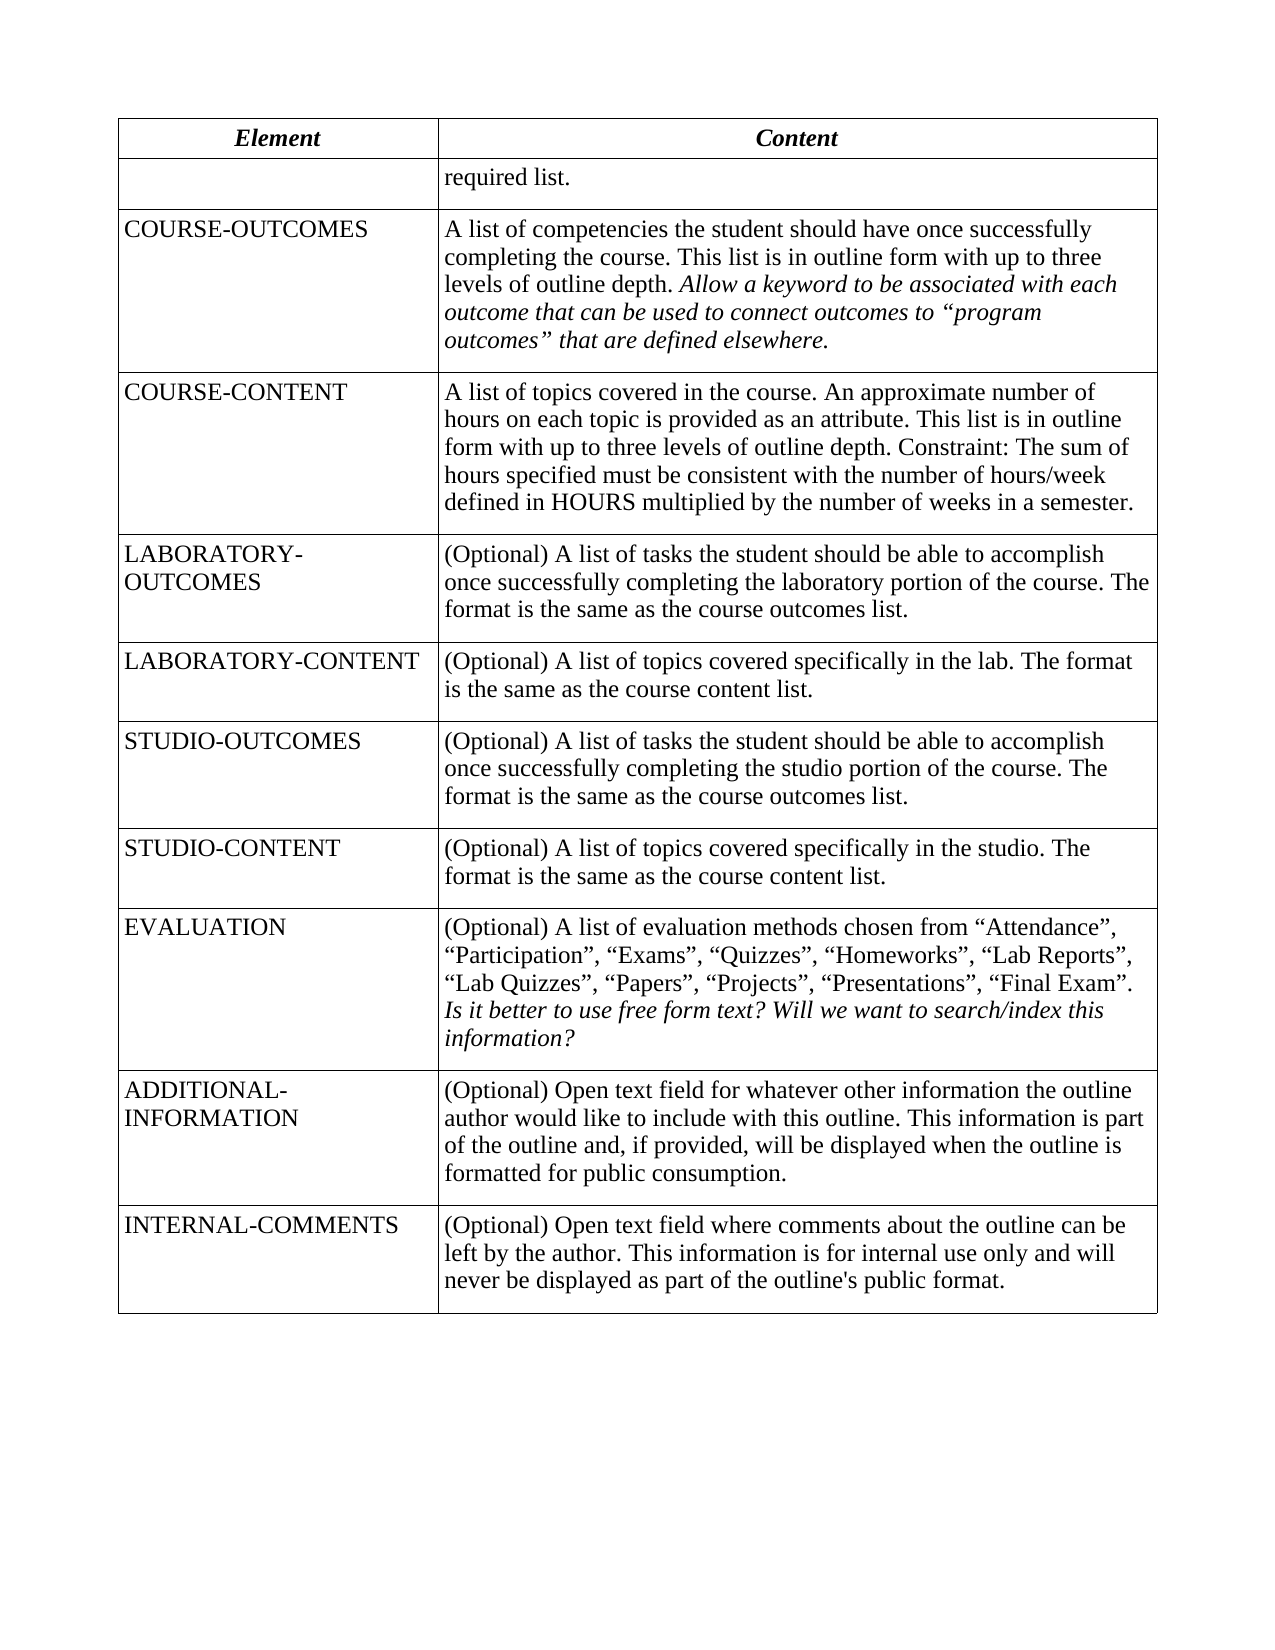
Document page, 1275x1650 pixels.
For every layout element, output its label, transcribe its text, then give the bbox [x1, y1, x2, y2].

table_cell STUDIO-OUTCOMES [119, 722, 438, 828]
table_cell (Optional) A list of tasks the student should be able to accomplish once successfully completing the studio portion of the course. The format is the same as the course outcomes list. [439, 722, 1157, 828]
table_header Element [119, 119, 438, 157]
table_cell LABORATORY-CONTENT [119, 643, 438, 721]
table_cell (Optional) A list of evaluation methods chosen from “Attendance”, “Participation”, “Exams”, “Quizzes”, “Homeworks”, “Lab Reports”, “Lab Quizzes”, “Papers”, “Projects”, “Presentations”, “Final Exam”. Is it better to use free form text? Will we want to search/index this information? [439, 909, 1157, 1070]
table_cell required list. [439, 159, 1157, 209]
table_cell COURSE-CONTENT [119, 373, 438, 534]
table_cell (Optional) Open text field for whatever other information the outline author would like to include with this outline. This information is part of the outline and, if provided, will be displayed when the outline is formatted for public consumption. [439, 1071, 1157, 1205]
table_cell ADDITIONAL-INFORMATION [119, 1071, 438, 1205]
table_cell (Optional) A list of topics covered specifically in the lab. The format is the same as the course content list. [439, 643, 1157, 721]
table_cell (Optional) Open text field where comments about the outline can be left by the author. This information is for internal use only and will never be displayed as part of the outline's public format. [439, 1206, 1157, 1312]
table_cell STUDIO-CONTENT [119, 829, 438, 908]
table_header Content [439, 119, 1157, 157]
table_cell LABORATORY-OUTCOMES [119, 535, 438, 642]
table_cell (Optional) A list of tasks the student should be able to accomplish once successfully completing the laboratory portion of the course. The format is the same as the course outcomes list. [439, 535, 1157, 642]
table_cell A list of topics covered in the course. An approximate number of hours on each topic is provided as an attribute. This list is in outline form with up to three levels of outline depth. Constraint: The sum of hours specified must be consistent with the number of hours/week defined in HOURS multiplied by the number of weeks in a semester. [439, 373, 1157, 534]
table_cell A list of competencies the student should have once successfully completing the course. This list is in outline form with up to three levels of outline depth. Allow a keyword to be associated with each outcome that can be used to connect outcomes to “program outcomes” that are defined elsewhere. [439, 210, 1157, 372]
table_cell COURSE-OUTCOMES [119, 210, 438, 372]
table_cell INTERNAL-COMMENTS [119, 1206, 438, 1312]
table_cell [119, 159, 438, 209]
table_cell EVALUATION [119, 909, 438, 1070]
table_cell (Optional) A list of topics covered specifically in the studio. The format is the same as the course content list. [439, 829, 1157, 908]
